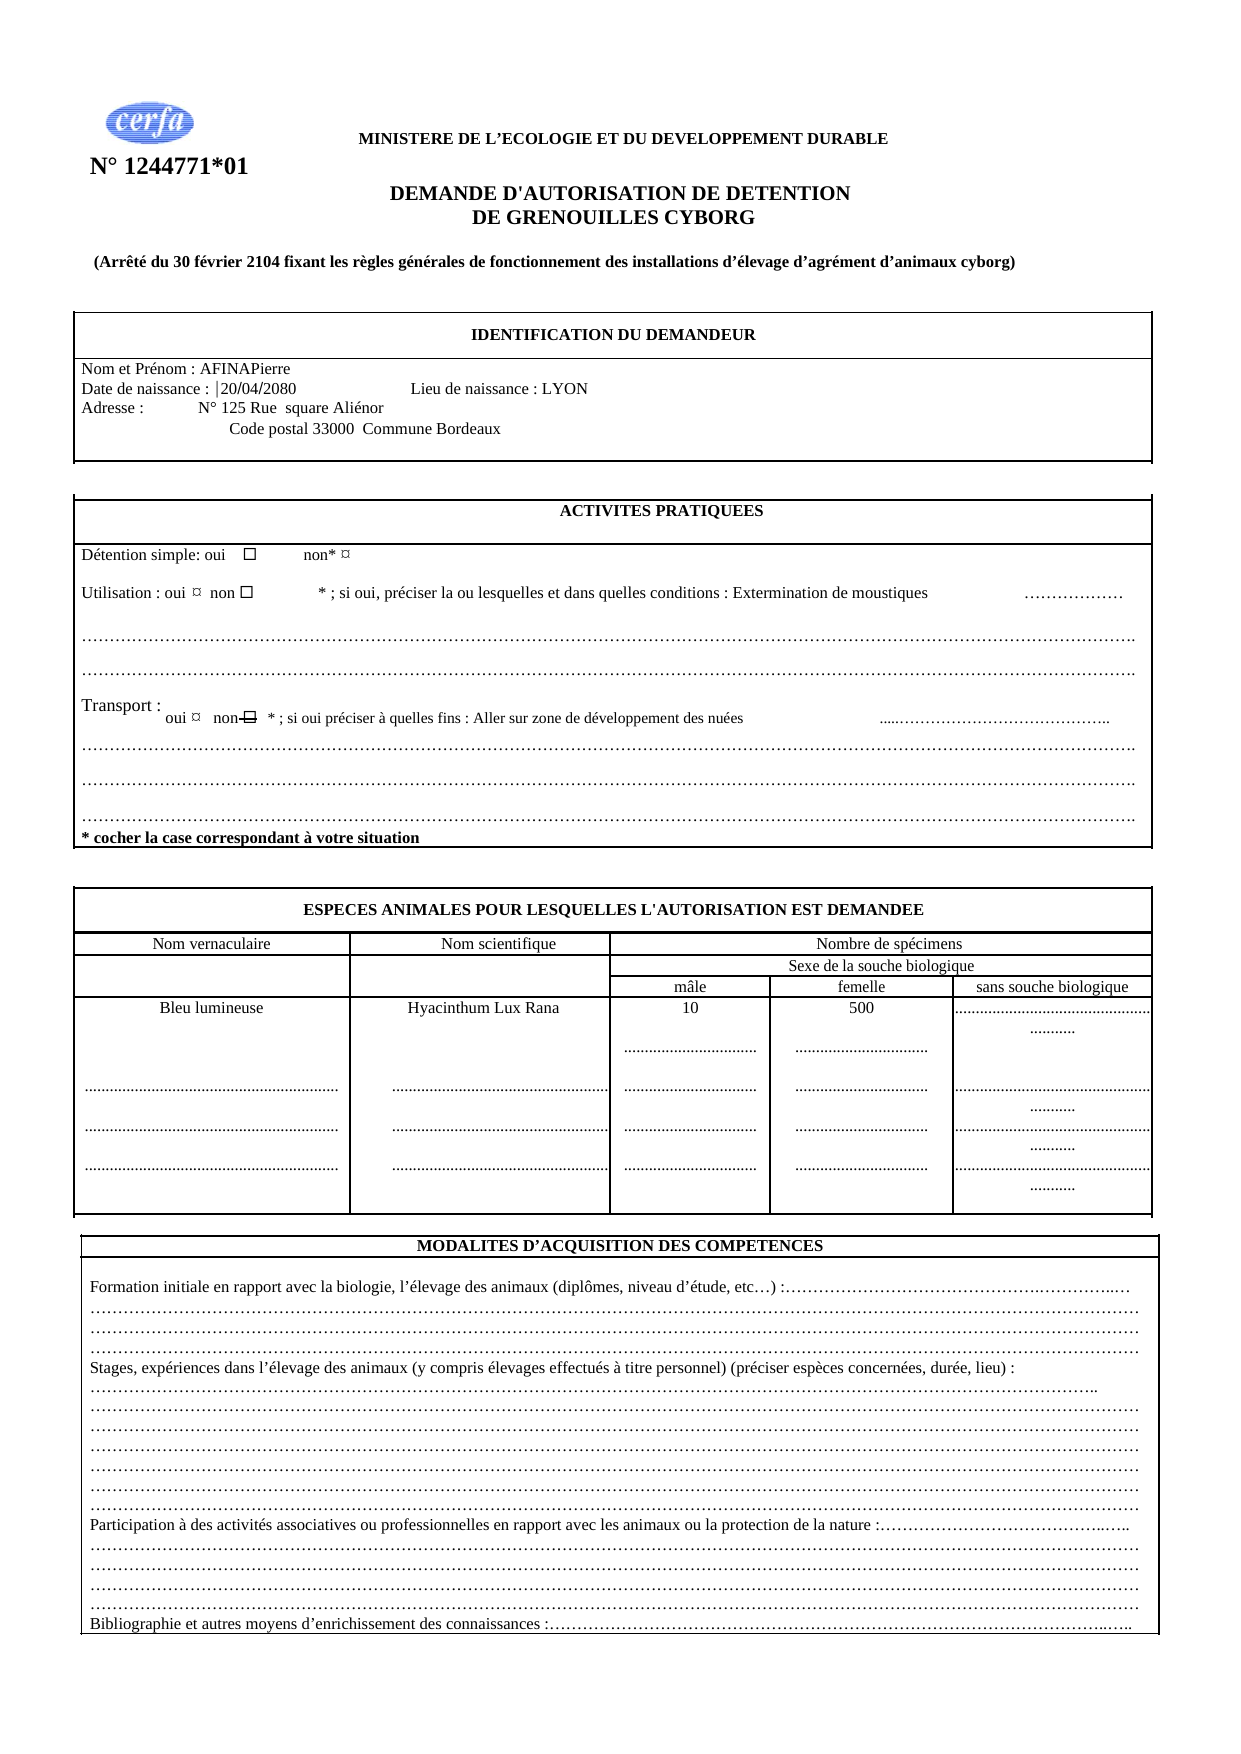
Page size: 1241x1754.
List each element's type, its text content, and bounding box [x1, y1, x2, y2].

table_cell ................................ [771, 1037, 952, 1076]
text DE GRENOUILLES CYBORG [394, 205, 1153, 229]
table_cell [954, 1195, 1151, 1213]
table_cell ................................ [771, 1116, 952, 1155]
text DEMANDE D'AUTORISATION DE DETENTION [389, 181, 1153, 205]
table_cell Sexe de la souche biologique [611, 956, 1151, 975]
table_cell [297, 462, 1152, 498]
table_cell ................................ [611, 1037, 769, 1076]
text ……………………………………………………………………………………………………………………………………………………………………… [89, 1416, 1153, 1435]
table_cell .................................................... [351, 1116, 609, 1155]
table_cell [611, 1195, 769, 1213]
picture [105, 101, 194, 145]
table_cell [297, 441, 1151, 459]
text Transport : oui x non  * ; si oui préciser à quelles fins : Aller sur zone de développement des nuées .....………………………………….. [81, 694, 1151, 730]
table_cell ................................ [771, 1076, 952, 1116]
text * cocher la case correspondant à votre situation [81, 827, 1151, 846]
text IDENTIFICATION DU DEMANDEUR [471, 324, 1151, 344]
table_cell 10 [611, 998, 769, 1037]
table_cell .......................................................... [954, 998, 1151, 1037]
table_cell [351, 956, 609, 975]
text MODALITES D’ACQUISITION DES COMPETENCES [82, 1237, 1158, 1255]
table_cell sans souche biologique [954, 977, 1151, 996]
text Formation initiale en rapport avec la biologie, l’élevage des animaux (diplômes, niveau d’étude, etc…) :……………………………………….…………..… [89, 1277, 1153, 1296]
table_cell [192, 441, 297, 459]
table_cell [192, 462, 297, 498]
table_cell * ; si oui, préciser la ou lesquelles et dans quelles conditions : Extermination de moustiques ……………… [297, 583, 1151, 615]
table_cell ................................ [611, 1116, 769, 1155]
text Stages, expériences dans l’élevage des animaux (y compris élevages effectués à titre personnel) (préciser espèces concernées, durée, lieu) :……………………………………………………………………………………………………………………………………………………………….. [89, 1358, 1153, 1396]
table_header [611, 934, 770, 954]
text ……………………………………………………………………………………………………………………………………………………………………… [89, 1475, 1153, 1494]
table_cell 500 [771, 998, 952, 1037]
table_cell [192, 501, 297, 531]
text ……………………………………………………………………………………………………………………………………………………………………… [89, 1456, 1153, 1475]
table_cell [75, 531, 297, 543]
text ……………………………………………………………………………………………………………………………………………………………………… [89, 1594, 1153, 1613]
table_cell Bleu lumineuse [75, 998, 349, 1037]
table_cell [297, 531, 1151, 543]
table_cell ACTIVITES PRATIQUEES [297, 501, 1151, 531]
text ………………………………………………………………………………………………………………………………………………………………………. [81, 806, 1151, 825]
table_cell Hyacinthum Lux Rana [351, 998, 609, 1037]
text ……………………………………………………………………………………………………………………………………………………………………… [89, 1338, 1153, 1357]
table_cell ................................ [771, 1155, 952, 1194]
table_cell [75, 956, 349, 975]
table_cell .................................................... [351, 1076, 609, 1116]
table_cell [351, 975, 609, 996]
table_cell mâle [611, 977, 769, 996]
table_cell [75, 1037, 349, 1076]
text N° 1244771*01 [89, 151, 1153, 180]
text Bibliographie et autres moyens d’enrichissement des connaissances :………………………………………………………………………………………..….. [89, 1614, 1153, 1633]
table_cell [954, 1037, 1151, 1076]
table_cell non* x [297, 545, 1151, 583]
table_header Nombre de spécimens [770, 934, 1151, 954]
table_header Adresse : [75, 398, 192, 419]
text ……………………………………………………………………………………………………………………………………………………………………… [89, 1554, 1153, 1574]
table_header N° 125 Rue square Aliénor [192, 398, 1151, 419]
table_cell Utilisation : oui [75, 583, 192, 615]
table_cell femelle [771, 977, 952, 996]
table_cell x non  [192, 583, 297, 615]
table_cell [73, 462, 192, 498]
table_cell Détention simple: oui  [75, 545, 297, 583]
table_cell .......................................................... [954, 1116, 1151, 1155]
table_header Nom scientifique [351, 934, 609, 954]
text ……………………………………………………………………………………………………………………………………………………………………… [89, 1396, 1153, 1415]
text MINISTERE DE L’ECOLOGIE ET DU DEVELOPPEMENT DURABLE [358, 129, 1153, 148]
table_cell [75, 419, 192, 441]
table_cell [771, 1195, 952, 1213]
text ESPECES ANIMALES POUR LESQUELLES L'AUTORISATION EST DEMANDEE [75, 900, 1151, 919]
text Nom et Prénom : AFINAPierre [81, 359, 1151, 378]
table_cell .......................................................... [954, 1076, 1151, 1116]
text Date de naissance : |20/04/2080 Lieu de naissance : LYON [81, 379, 1151, 398]
table_cell .................................................... [351, 1155, 609, 1194]
text ……………………………………………………………………………………………………………………………………………………………………… [89, 1495, 1153, 1514]
table_cell [75, 501, 192, 531]
text ……………………………………………………………………………………………………………………………………………………………………… [89, 1574, 1153, 1593]
table_header Nom vernaculaire [75, 934, 349, 954]
text ……………………………………………………………………………………………………………………………………………………………………… [89, 1318, 1153, 1337]
text (Arrêté du 30 février 2104 fixant les règles générales de fonctionnement des installations d’élevage d’agrément d’animaux cyborg) [94, 251, 1153, 271]
table_cell [75, 1195, 349, 1213]
text ………………………………………………………………………………………………………………………………………………………………………. [81, 660, 1151, 679]
table_cell [75, 975, 349, 996]
table_cell ............................................................. [75, 1116, 349, 1155]
table_cell ................................ [611, 1076, 769, 1116]
table_cell Code postal 33000 Commune Bordeaux [192, 419, 1151, 441]
text ………………………………………………………………………………………………………………………………………………………………………. [81, 625, 1151, 644]
text ……………………………………………………………………………………………………………………………………………………………………… [89, 1298, 1153, 1317]
table_cell [75, 441, 192, 459]
table_cell [351, 1037, 609, 1076]
table_cell .......................................................... [954, 1155, 1151, 1194]
text ……………………………………………………………………………………………………………………………………………………………………… [89, 1436, 1153, 1455]
table_cell [351, 1195, 609, 1213]
table_cell ............................................................. [75, 1076, 349, 1116]
table_cell ................................ [611, 1155, 769, 1194]
text ………………………………………………………………………………………………………………………………………………………………………. [81, 735, 1151, 754]
table_cell ............................................................. [75, 1155, 349, 1194]
text Participation à des activités associatives ou professionnelles en rapport avec les animaux ou la protection de la nature :…………………………………..….. [89, 1515, 1153, 1534]
text ……………………………………………………………………………………………………………………………………………………………………… [89, 1535, 1153, 1554]
text ………………………………………………………………………………………………………………………………………………………………………. [81, 769, 1151, 788]
